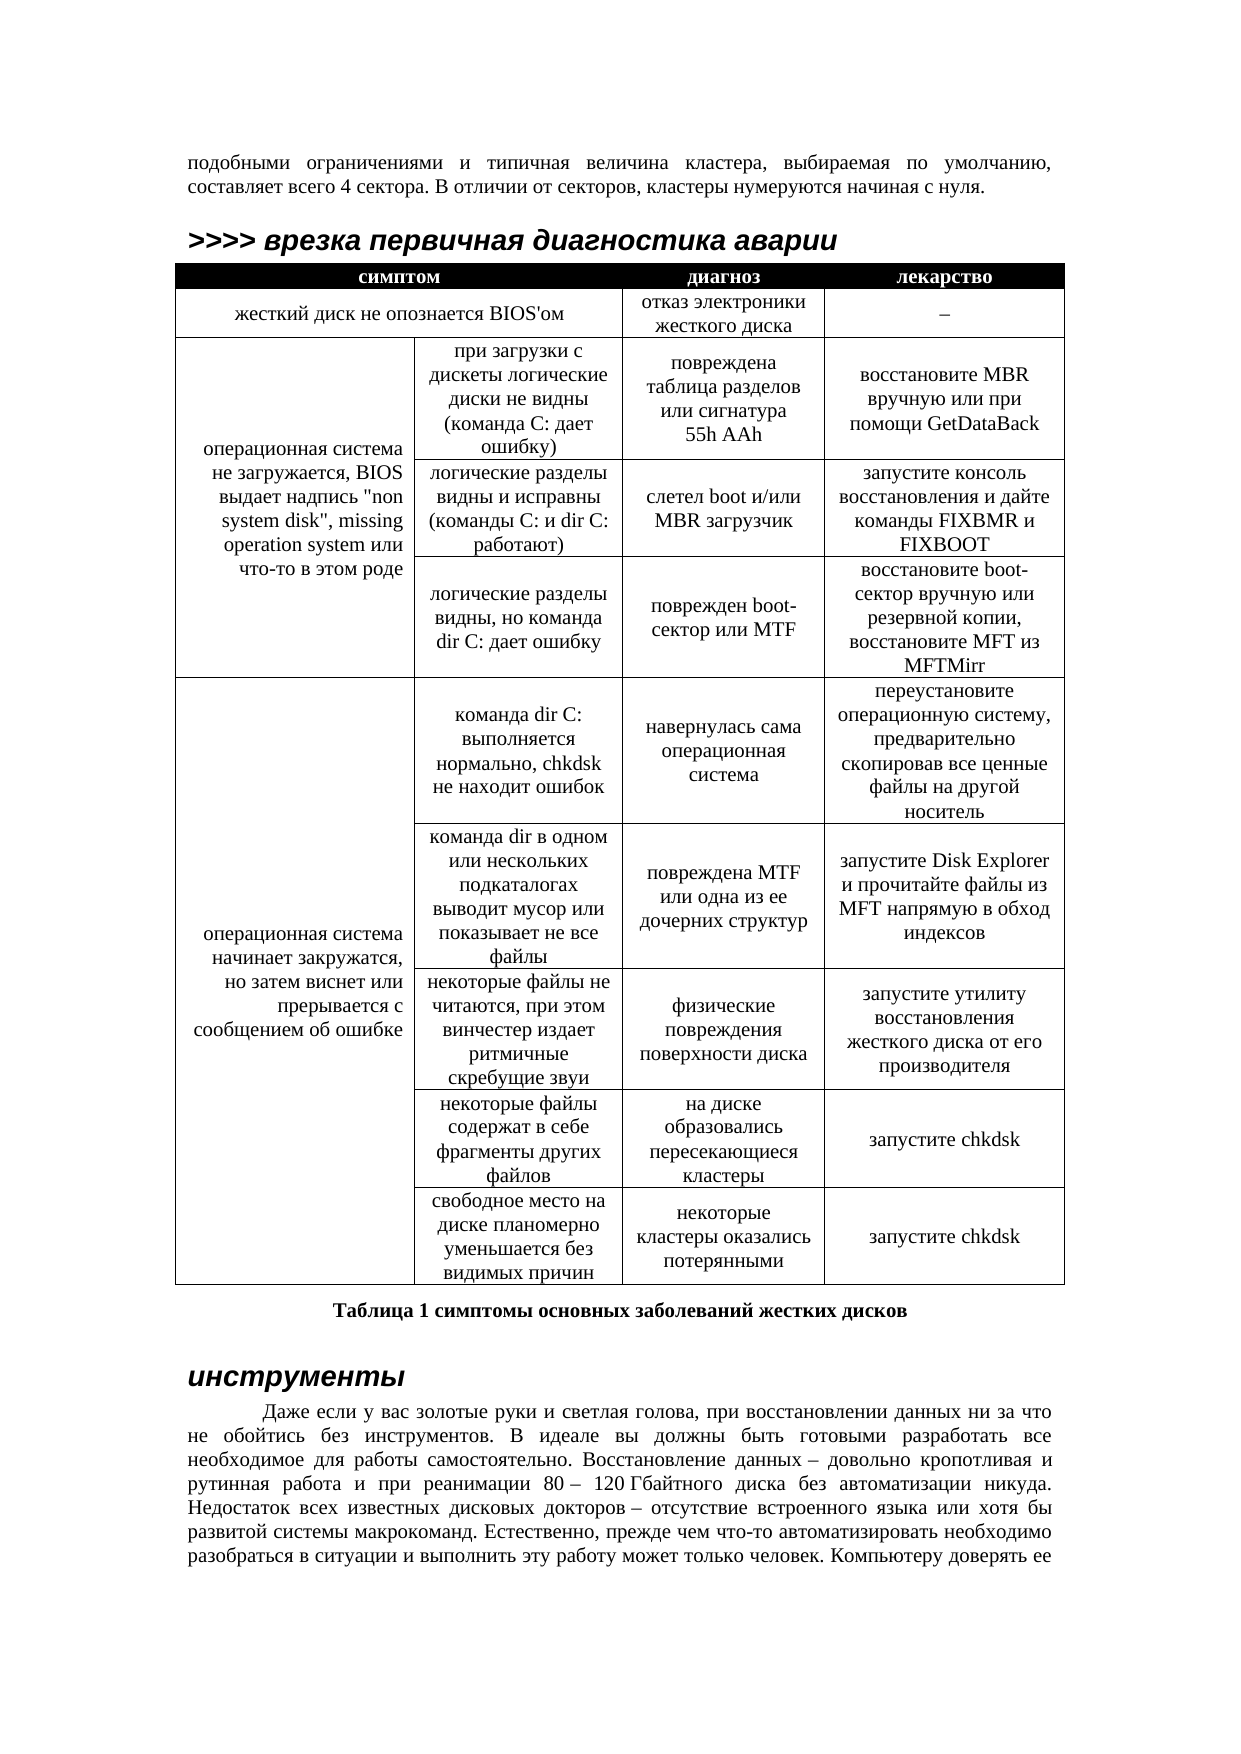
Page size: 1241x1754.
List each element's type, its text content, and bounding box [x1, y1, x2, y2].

table_cell повреждена таблица разделов или сигнатура 55h AAh [623, 338, 824, 458]
table_cell некоторые кластеры оказались потерянными [623, 1188, 824, 1284]
table_cell на диске образовались пересекающиеся кластеры [623, 1090, 824, 1187]
table_cell некоторые файлы не читаются, при этом винчестер издает ритмичные скребущие звуи [415, 969, 622, 1089]
table_cell навернулась сама операционная система [623, 678, 824, 823]
table_cell отказ электроники жесткого диска [623, 289, 824, 337]
table_cell переустановите операционную систему, предварительно скопировав все ценные файлы на другой носитель [825, 678, 1064, 823]
text Даже если у вас золотые руки и светлая голова, при восстановлении данных ни за что не обойтись без инструментов. В идеале вы должны быть готовыми разработать все необходимое для работы самостоятельно. Восстановление данных – довольно кропотливая и рутинная работа и при реанимации 80 – 120 Гбайтного диска без автоматизации никуда. Недостаток всех известных дисковых докторов – отсутствие встроенного языка или хотя бы развитой системы макрокоманд. Естественно, прежде чем что-то автоматизировать необходимо разобраться в ситуации и выполнить эту работу может только человек. Компьютеру доверять ее [187, 1399, 1053, 1567]
table_cell запустите chkdsk [825, 1188, 1064, 1284]
table_header диагноз [623, 264, 824, 288]
table_cell операционная система не загружается, BIOS выдает надпись "non system disk", missing operation system или что-то в этом роде [176, 338, 414, 677]
subtitle инструменты [187, 1359, 1053, 1393]
table_cell при загрузки с дискеты логические диски не видны (команда C: дает ошибку) [415, 338, 622, 458]
table_cell восстановите MBR вручную или при помощи GetDataBack [825, 338, 1064, 458]
table_cell запустите Disk Explorer и прочитайте файлы из MFT напрямую в обход индексов [825, 824, 1064, 968]
text Таблица 1 симптомы основных заболеваний жестких дисков [187, 1297, 1053, 1322]
table_cell слетел boot и/или MBR загрузчик [623, 460, 824, 556]
table_cell свободное место на диске планомерно уменьшается без видимых причин [415, 1188, 622, 1284]
table_cell повреждена MTF или одна из ее дочерних структур [623, 824, 824, 968]
subtitle >>>> врезка первичная диагностика аварии [187, 223, 1053, 257]
table_cell команда dir в одном или нескольких подкаталогах выводит мусор или показывает не все файлы [415, 824, 622, 968]
table_cell команда dir C: выполняется нормально, chkdsk не находит ошибок [415, 678, 622, 823]
text подобными ограничениями и типичная величина кластера, выбираемая по умолчанию, составляет всего 4 сектора. В отличии от секторов, кластеры нумеруются начиная с нуля. [187, 150, 1053, 198]
table_header симптом [176, 264, 622, 288]
table_cell запустите chkdsk [825, 1090, 1064, 1187]
table_cell операционная система начинает закружатся, но затем виснет или прерывается с сообщением об ошибке [176, 678, 414, 1284]
table_cell поврежден boot-сектор или MTF [623, 557, 824, 677]
table_cell – [825, 289, 1064, 337]
table_cell логические разделы видны и исправны (команды C: и dir C: работают) [415, 460, 622, 556]
table_cell запустите консоль восстановления и дайте команды FIXBMR и FIXBOOT [825, 460, 1064, 556]
table_cell запустите утилиту восстановления жесткого диска от его производителя [825, 969, 1064, 1089]
table_cell некоторые файлы содержат в себе фрагменты других файлов [415, 1090, 622, 1187]
table_cell восстановите boot-сектор вручную или резервной копии, восстановите MFT из MFTMirr [825, 557, 1064, 677]
table_cell жесткий диск не опознается BIOS'ом [176, 289, 622, 337]
table_header лекарство [825, 264, 1064, 288]
table_cell логические разделы видны, но команда dir C: дает ошибку [415, 557, 622, 677]
table_cell физические повреждения поверхности диска [623, 969, 824, 1089]
